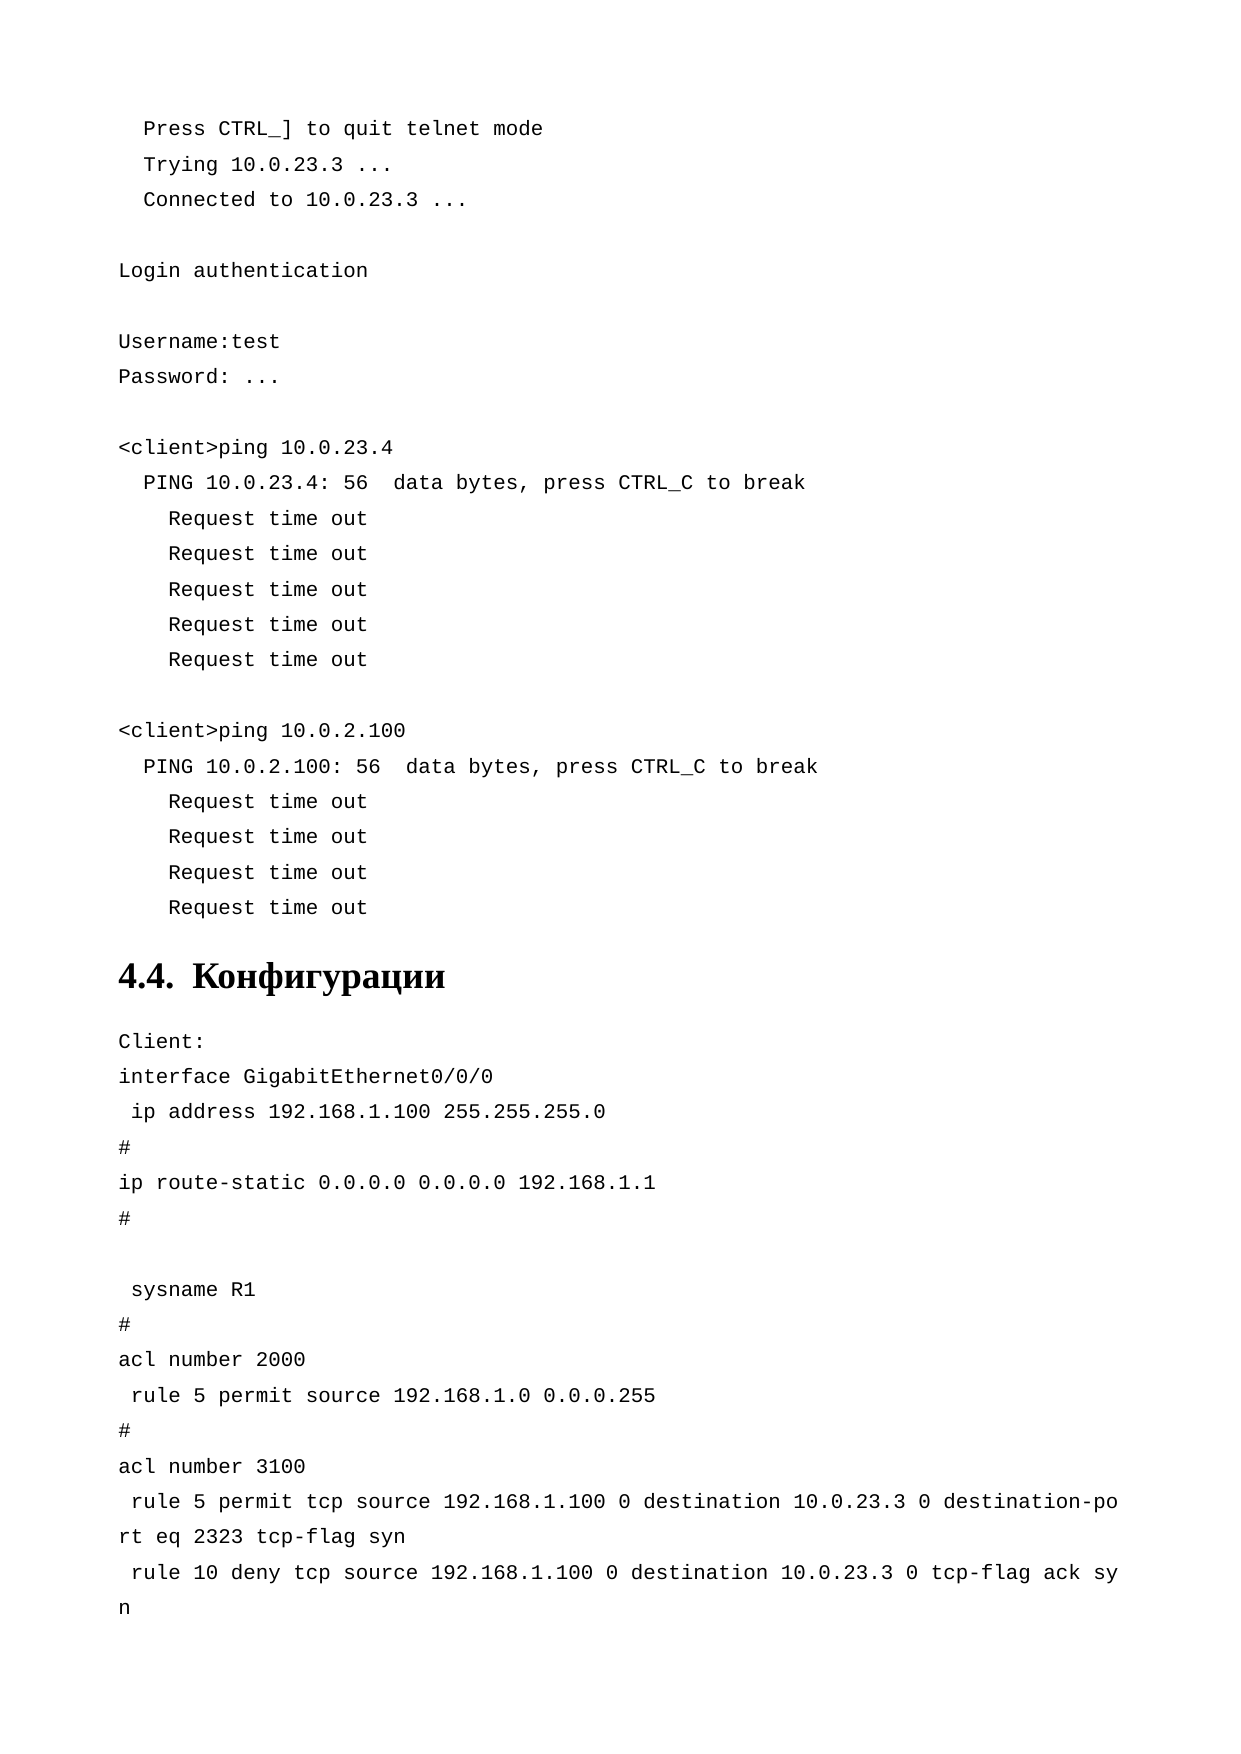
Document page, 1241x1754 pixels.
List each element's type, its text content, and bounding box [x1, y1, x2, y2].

text rule 5 permit tcp source 192.168.1.100 0 destination 10.0.23.3 0 destination-po [118, 1491, 1122, 1515]
text sysname R1 [118, 1279, 1122, 1302]
text Request time out [118, 614, 1122, 638]
text PING 10.0.2.100: 56 data bytes, press CTRL_C to break [118, 756, 1122, 779]
text Request time out [118, 826, 1122, 850]
text ip address 192.168.1.100 255.255.255.0 [118, 1102, 1122, 1125]
text Request time out [118, 543, 1122, 567]
text Request time out [118, 791, 1122, 815]
text rt eq 2323 tcp-flag syn [118, 1527, 1122, 1550]
text Client: [118, 1031, 1122, 1054]
text Request time out [118, 649, 1122, 673]
text rule 5 permit source 192.168.1.0 0.0.0.255 [118, 1385, 1122, 1408]
subtitle Конфигурации [118, 953, 1122, 997]
text Press CTRL_] to quit telnet mode [118, 118, 1122, 142]
text ip route-static 0.0.0.0 0.0.0.0 192.168.1.1 [118, 1172, 1122, 1196]
text Request time out [118, 508, 1122, 531]
text # [118, 1314, 1122, 1338]
text Trying 10.0.23.3 ... [118, 153, 1122, 177]
text rule 10 deny tcp source 192.168.1.100 0 destination 10.0.23.3 0 tcp-flag ack sy [118, 1562, 1122, 1586]
text Request time out [118, 862, 1122, 886]
text # [118, 1420, 1122, 1444]
text interface GigabitEthernet0/0/0 [118, 1066, 1122, 1090]
text PING 10.0.23.4: 56 data bytes, press CTRL_C to break [118, 472, 1122, 496]
text # [118, 1137, 1122, 1161]
text Request time out [118, 897, 1122, 921]
text <client>ping 10.0.23.4 [118, 437, 1122, 461]
text Request time out [118, 578, 1122, 602]
text acl number 3100 [118, 1456, 1122, 1479]
text Password: ... [118, 366, 1122, 390]
text acl number 2000 [118, 1349, 1122, 1373]
text Connected to 10.0.23.3 ... [118, 189, 1122, 213]
text # [118, 1208, 1122, 1231]
text Username:test [118, 331, 1122, 354]
text <client>ping 10.0.2.100 [118, 720, 1122, 744]
text n [118, 1597, 1122, 1621]
text Login authentication [118, 260, 1122, 283]
